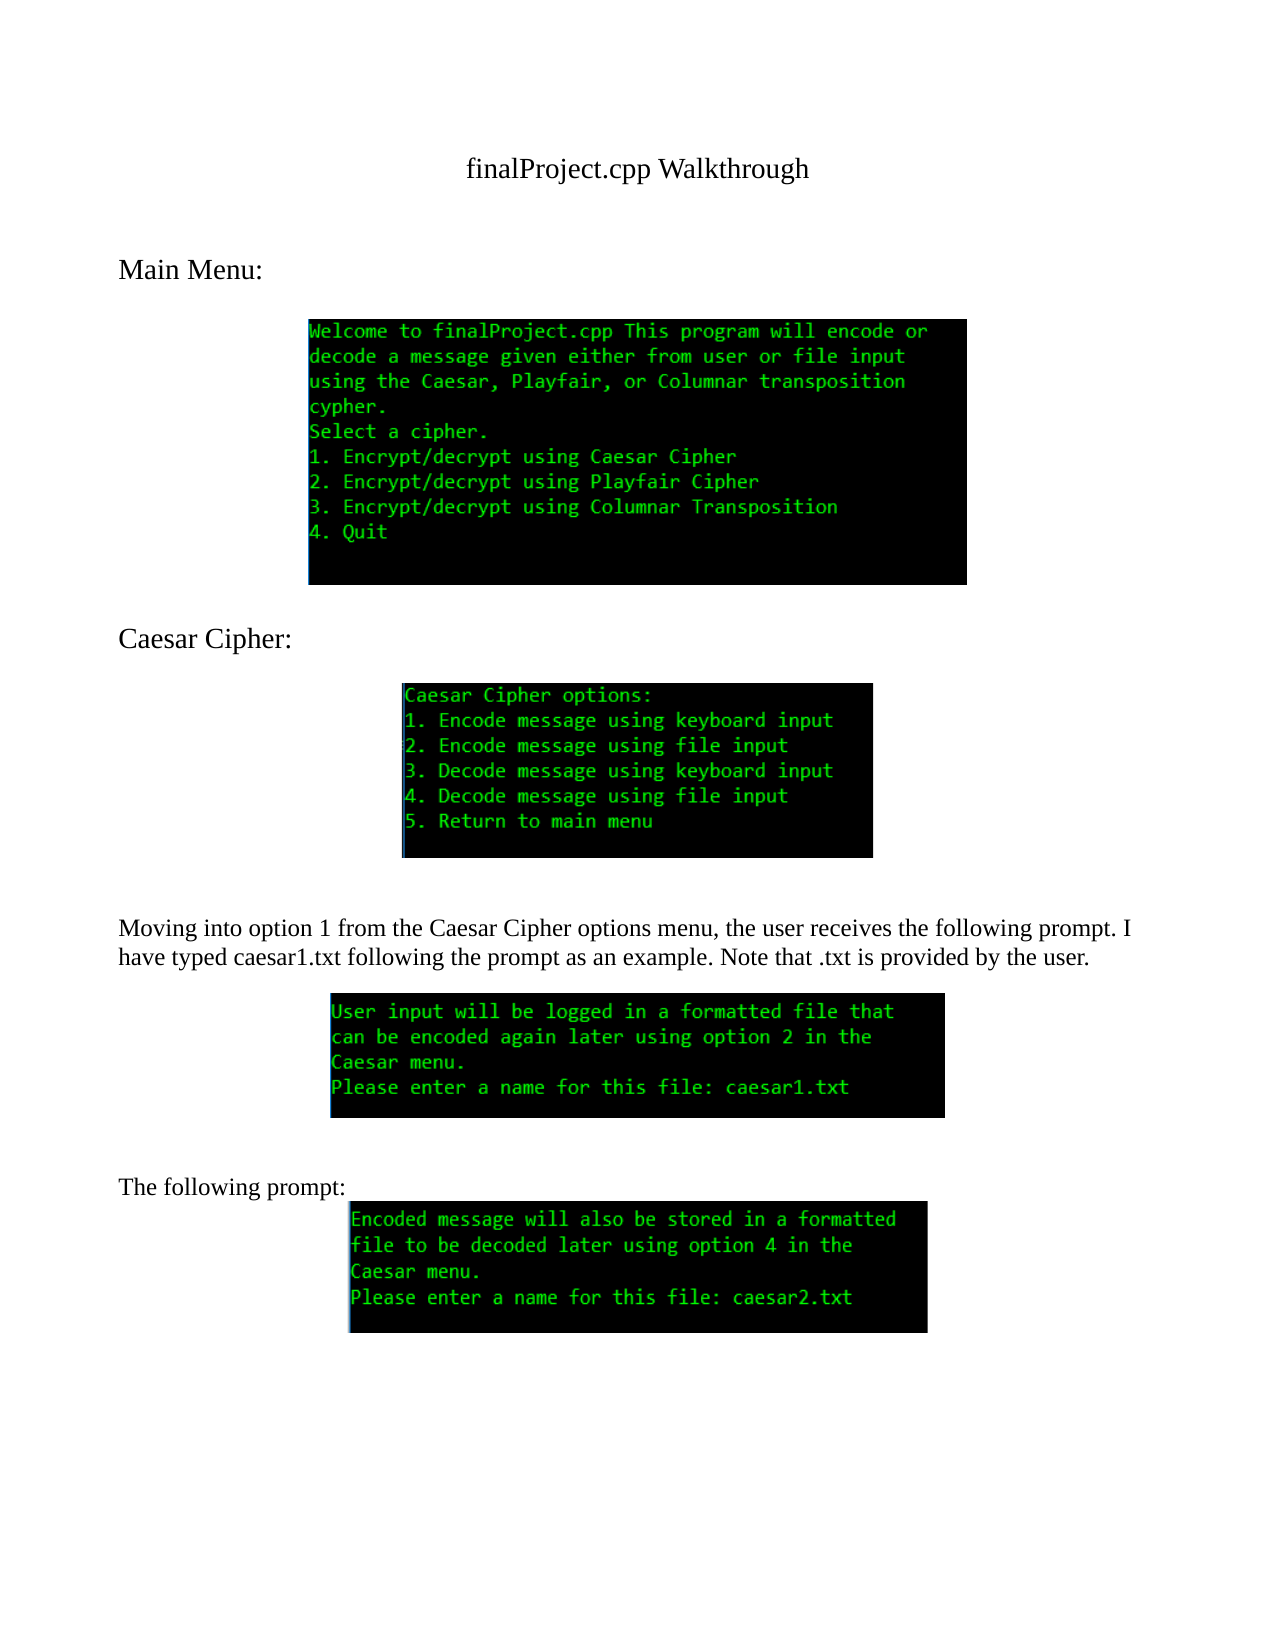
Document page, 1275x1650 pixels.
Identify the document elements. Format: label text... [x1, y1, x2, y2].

text Main Menu: [118, 252, 1157, 286]
text The following prompt: [118, 1172, 1157, 1201]
picture [330, 993, 945, 1118]
picture [401, 683, 874, 858]
picture [308, 319, 967, 585]
text Caesar Cipher: [118, 621, 1157, 655]
text Moving into option 1 from the Caesar Cipher options menu, the user receives the following prompt. I have typed caesar1.txt following the prompt as an example. Note that .txt is provided by the user. [118, 913, 1157, 971]
picture [347, 1201, 928, 1333]
text finalProject.cpp Walkthrough [118, 152, 1157, 185]
